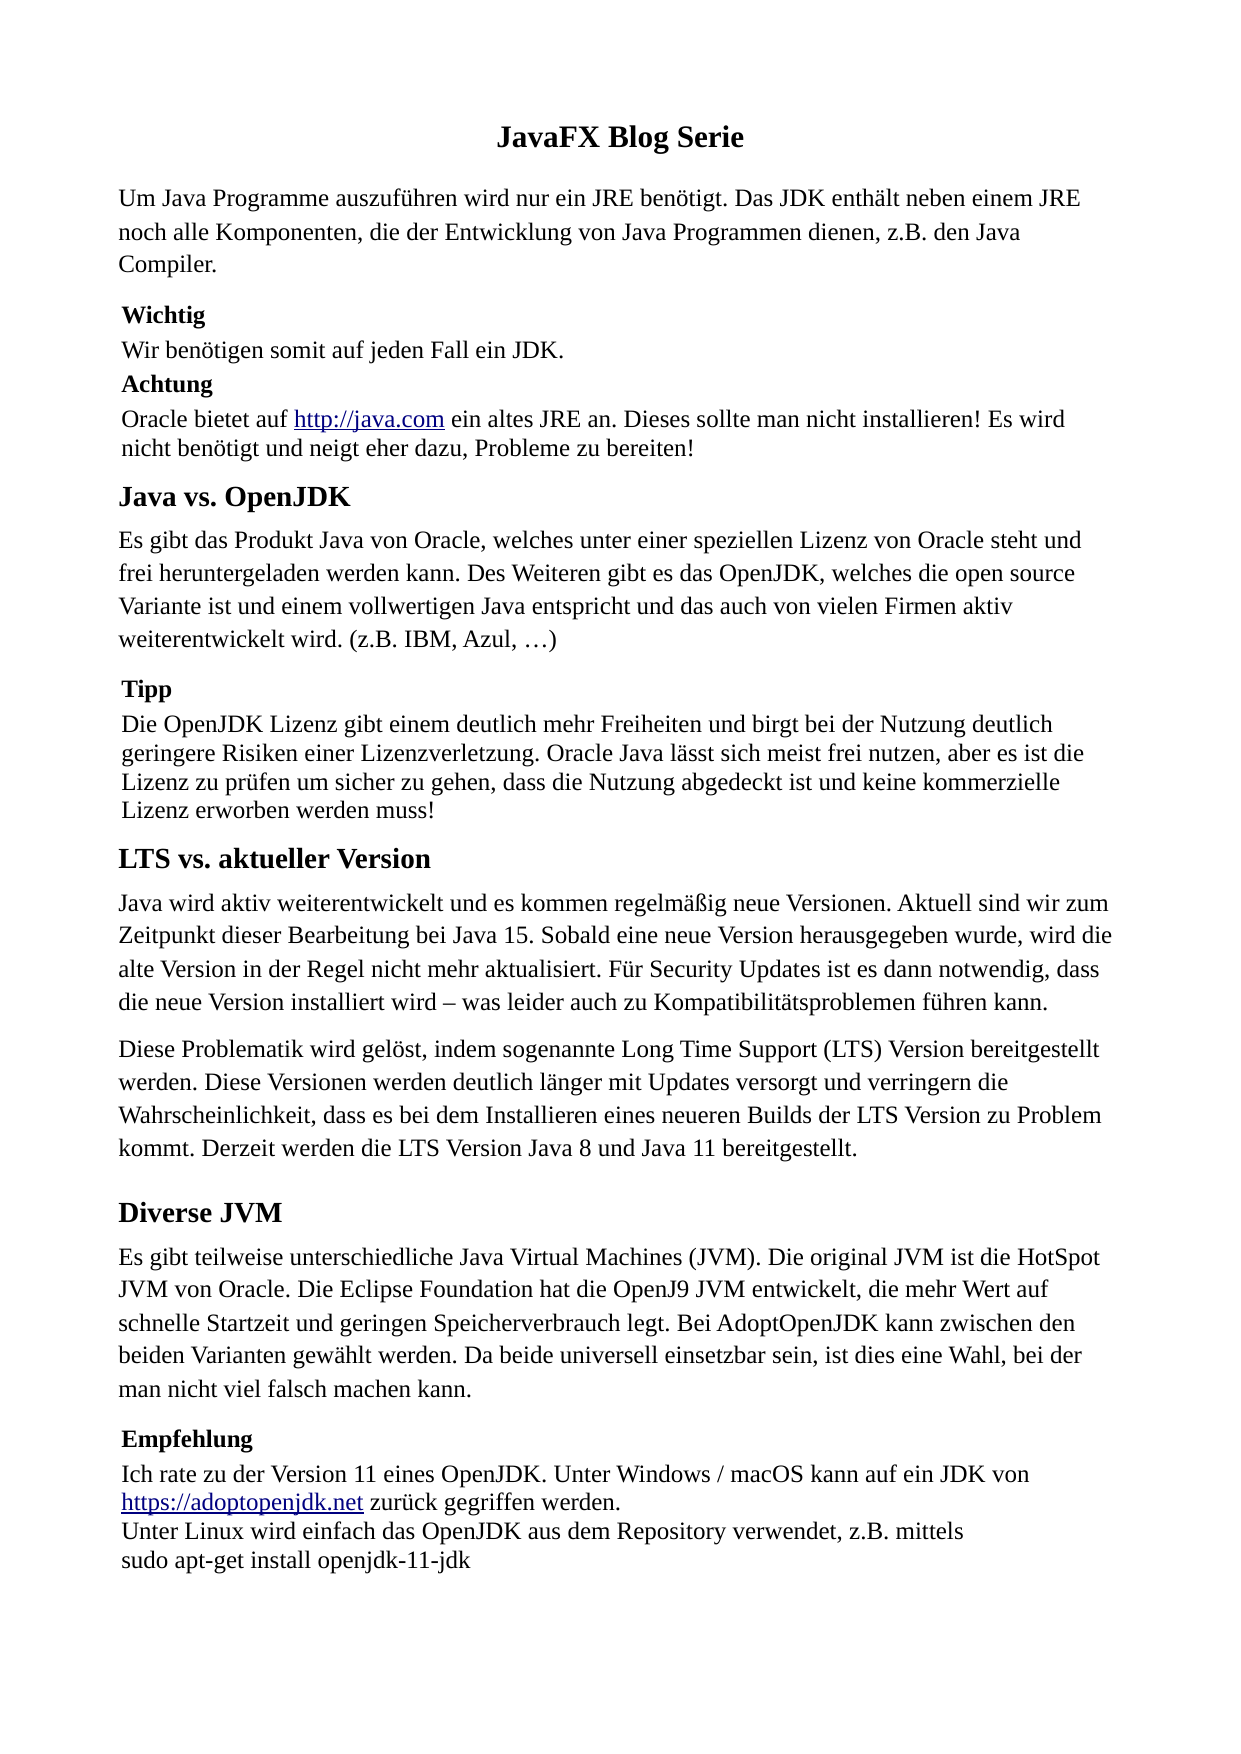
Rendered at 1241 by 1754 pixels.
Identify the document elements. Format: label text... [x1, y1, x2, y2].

table_header Tipp [118, 672, 1122, 706]
table_header Empfehlung [118, 1421, 1122, 1456]
subtitle Diverse JVM [118, 1196, 1122, 1229]
table_cell Die OpenJDK Lizenz gibt einem deutlich mehr Freiheiten und birgt bei der Nutzung deutlich geringere Risiken einer Lizenzverletzung. Oracle Java lässt sich meist frei nutzen, aber es ist die Lizenz zu prüfen um sicher zu gehen, dass die Nutzung abgedeckt ist und keine kommerzielle Lizenz erworben werden muss! [118, 706, 1122, 827]
table_header Wichtig [118, 297, 1122, 332]
table_cell Wir benötigen somit auf jeden Fall ein JDK. [118, 332, 1122, 366]
text Es gibt teilweise unterschiedliche Java Virtual Machines (JVM). Die original JVM ist die HotSpot JVM von Oracle. Die Eclipse Foundation hat die OpenJ9 JVM entwickelt, die mehr Wert auf schnelle Startzeit und geringen Speicherverbrauch legt. Bei AdoptOpenJDK kann zwischen den beiden Varianten gewählt werden. Da beide universell einsetzbar sein, ist dies eine Wahl, bei der man nicht viel falsch machen kann. [118, 1242, 1122, 1402]
text Um Java Programme auszuführen wird nur ein JRE benötigt. Das JDK enthält neben einem JRE noch alle Komponenten, die der Entwicklung von Java Programmen dienen, z.B. den Java Compiler. [118, 183, 1122, 278]
text Es gibt das Produkt Java von Oracle, welches unter einer speziellen Lizenz von Oracle steht und frei heruntergeladen werden kann. Des Weiteren gibt es das OpenJDK, welches die open source Variante ist und einem vollwertigen Java entspricht und das auch von vielen Firmen aktiv weiterentwickelt wird. (z.B. IBM, Azul, …) [118, 525, 1122, 653]
table_cell Achtung [118, 366, 1122, 401]
subtitle LTS vs. aktueller Version [118, 842, 1122, 875]
text Java wird aktiv weiterentwickelt und es kommen regelmäßig neue Versionen. Aktuell sind wir zum Zeitpunkt dieser Bearbeitung bei Java 15. Sobald eine neue Version herausgegeben wurde, wird die alte Version in der Regel nicht mehr aktualisiert. Für Security Updates ist es dann notwendig, dass die neue Version installiert wird – was leider auch zu Kompatibilitätsproblemen führen kann. [118, 888, 1122, 1015]
subtitle Java vs. OpenJDK [118, 479, 1122, 512]
table_cell Oracle bietet auf http://java.com ein altes JRE an. Dieses sollte man nicht installieren! Es wird nicht benötigt und neigt eher dazu, Probleme zu bereiten! [118, 401, 1122, 464]
table_cell Ich rate zu der Version 11 eines OpenJDK. Unter Windows / macOS kann auf ein JDK von https://adoptopenjdk.net zurück gegriffen werden. Unter Linux wird einfach das OpenJDK aus dem Repository verwendet, z.B. mittels sudo apt-get install openjdk-11-jdk [118, 1456, 1122, 1577]
text Diese Problematik wird gelöst, indem sogenannte Long Time Support (LTS) Version bereitgestellt werden. Diese Versionen werden deutlich länger mit Updates versorgt und verringern die Wahrscheinlichkeit, dass es bei dem Installieren eines neueren Builds der LTS Version zu Problem kommt. Derzeit werden die LTS Version Java 8 und Java 11 bereitgestellt. [118, 1034, 1122, 1162]
